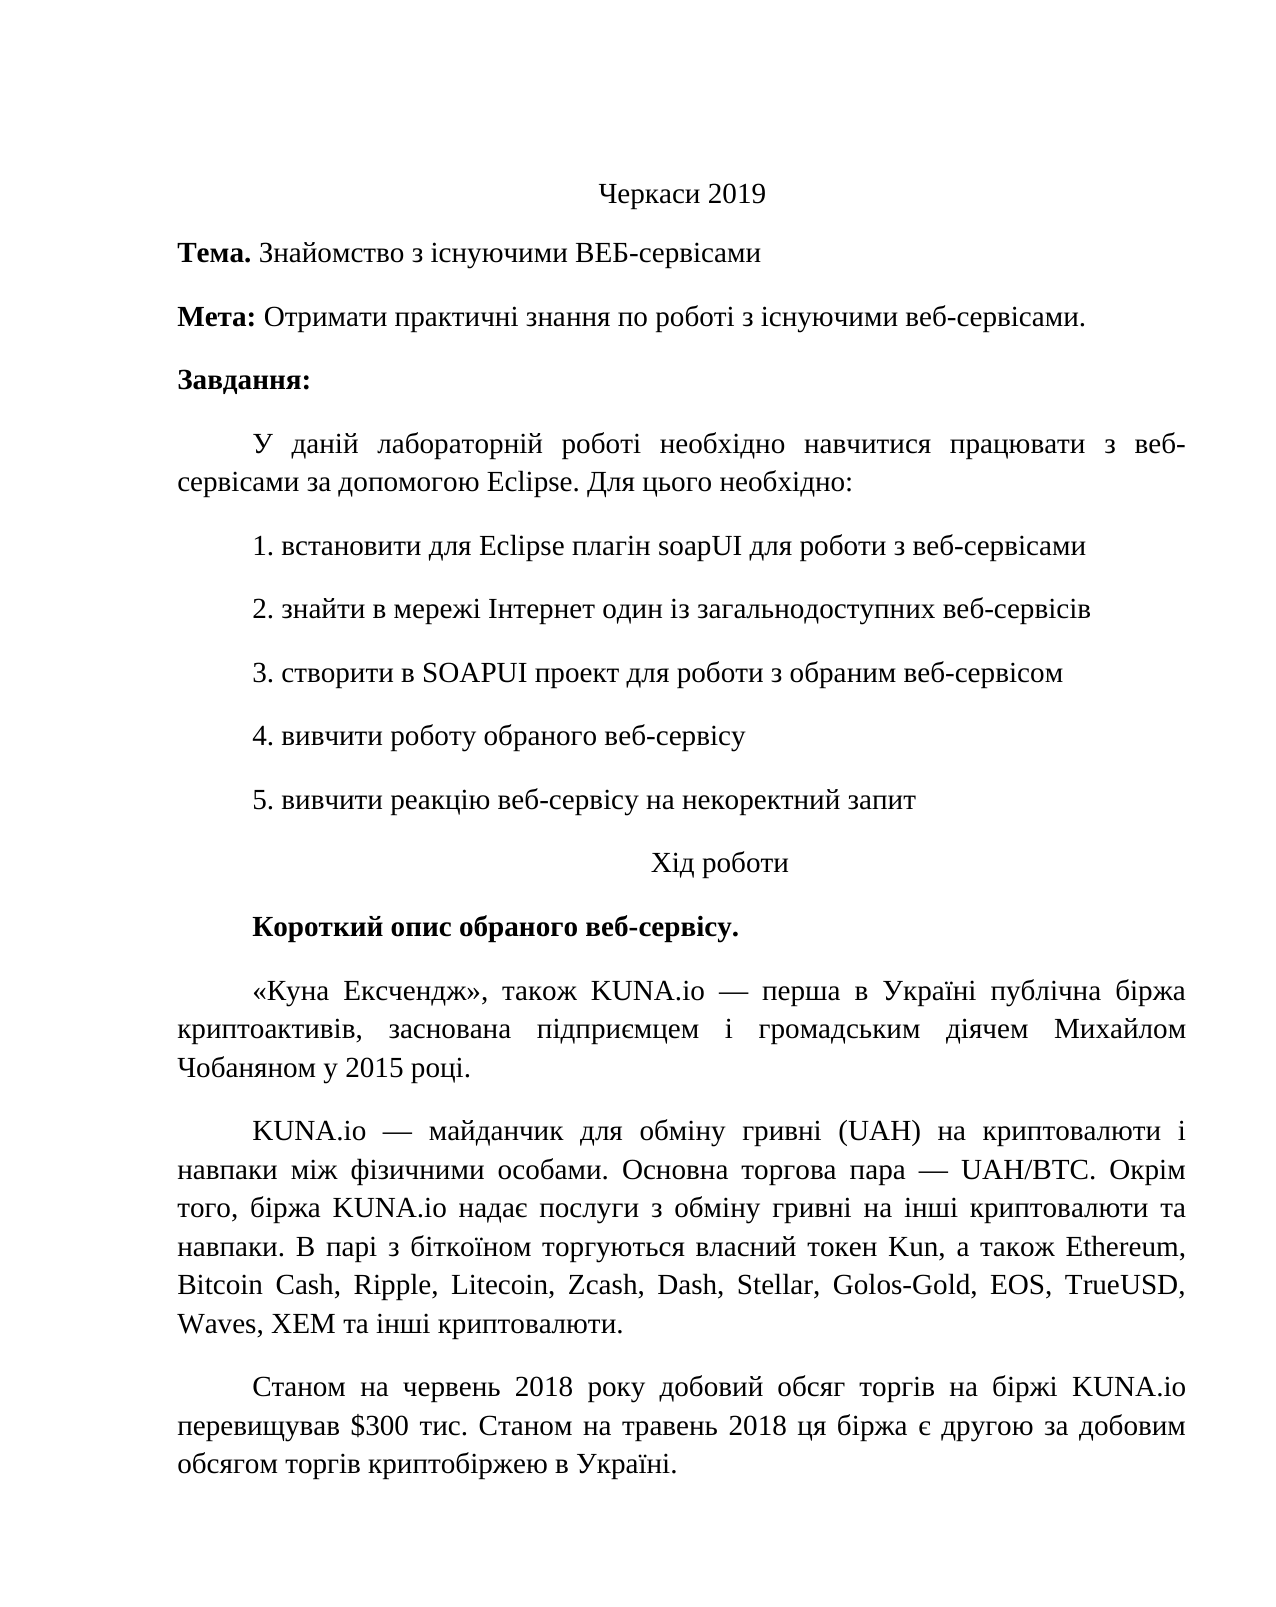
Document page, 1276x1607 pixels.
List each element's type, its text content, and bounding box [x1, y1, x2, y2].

text 3. створити в SOAPUI проект для роботи з обраним веб-сервісом [252, 655, 1187, 688]
text Черкаси 2019 [177, 177, 1187, 210]
text KUNA.io — майданчик для обміну гривні (UAH) на криптовалюти і навпаки між фізичними особами. Основна торгова пара — UAH/BTC. Окрім того, біржа KUNA.io надає послуги з обміну гривні на інші криптовалюти та навпаки. В парі з біткоїном торгуються власний токен Kun, а також Ethereum, Bitcoin Cash, Ripple, Litecoin, Zcash, Dash, Stellar, Golos-Gold, EOS, TrueUSD, Waves, XEM та інші криптовалюти. [177, 1113, 1187, 1339]
text Короткий опис обраного веб-сервісу. [177, 909, 1187, 943]
text 5. вивчити реакцію веб-сервісу на некоректний запит [177, 782, 1187, 816]
text «Куна Ексчендж», також KUNA.io — перша в Україні публічна біржа криптоактивів, заснована підприємцем і громадським діячем Михайлом Чобаняном у 2015 році. [177, 973, 1187, 1083]
text Тема. Знайомство з існуючими ВЕБ-сервісами [177, 235, 1187, 269]
text Хід роботи [177, 846, 1187, 879]
text 2. знайти в мережі Інтернет один із загальнодоступних веб-сервісів [252, 591, 1187, 625]
text 4. вивчити роботу обраного веб-сервісу [252, 718, 1187, 752]
text Станом на червень 2018 року добовий обсяг торгів на біржі KUNA.io перевищував $300 тис. Станом на травень 2018 ця біржа є другою за добовим обсягом торгів криптобіржею в Україні. [177, 1369, 1187, 1480]
text Завдання: [177, 362, 1187, 396]
text Мета: Отримати практичні знання по роботі з існуючими веб-сервісами. [177, 299, 1187, 332]
text У даній лабораторній роботі необхідно навчитися працювати з веб-сервісами за допомогою Eclipse. Для цього необхідно: [177, 426, 1187, 498]
text 1. встановити для Eclipse плагін soapUI для роботи з веб-сервісами [252, 528, 1187, 561]
